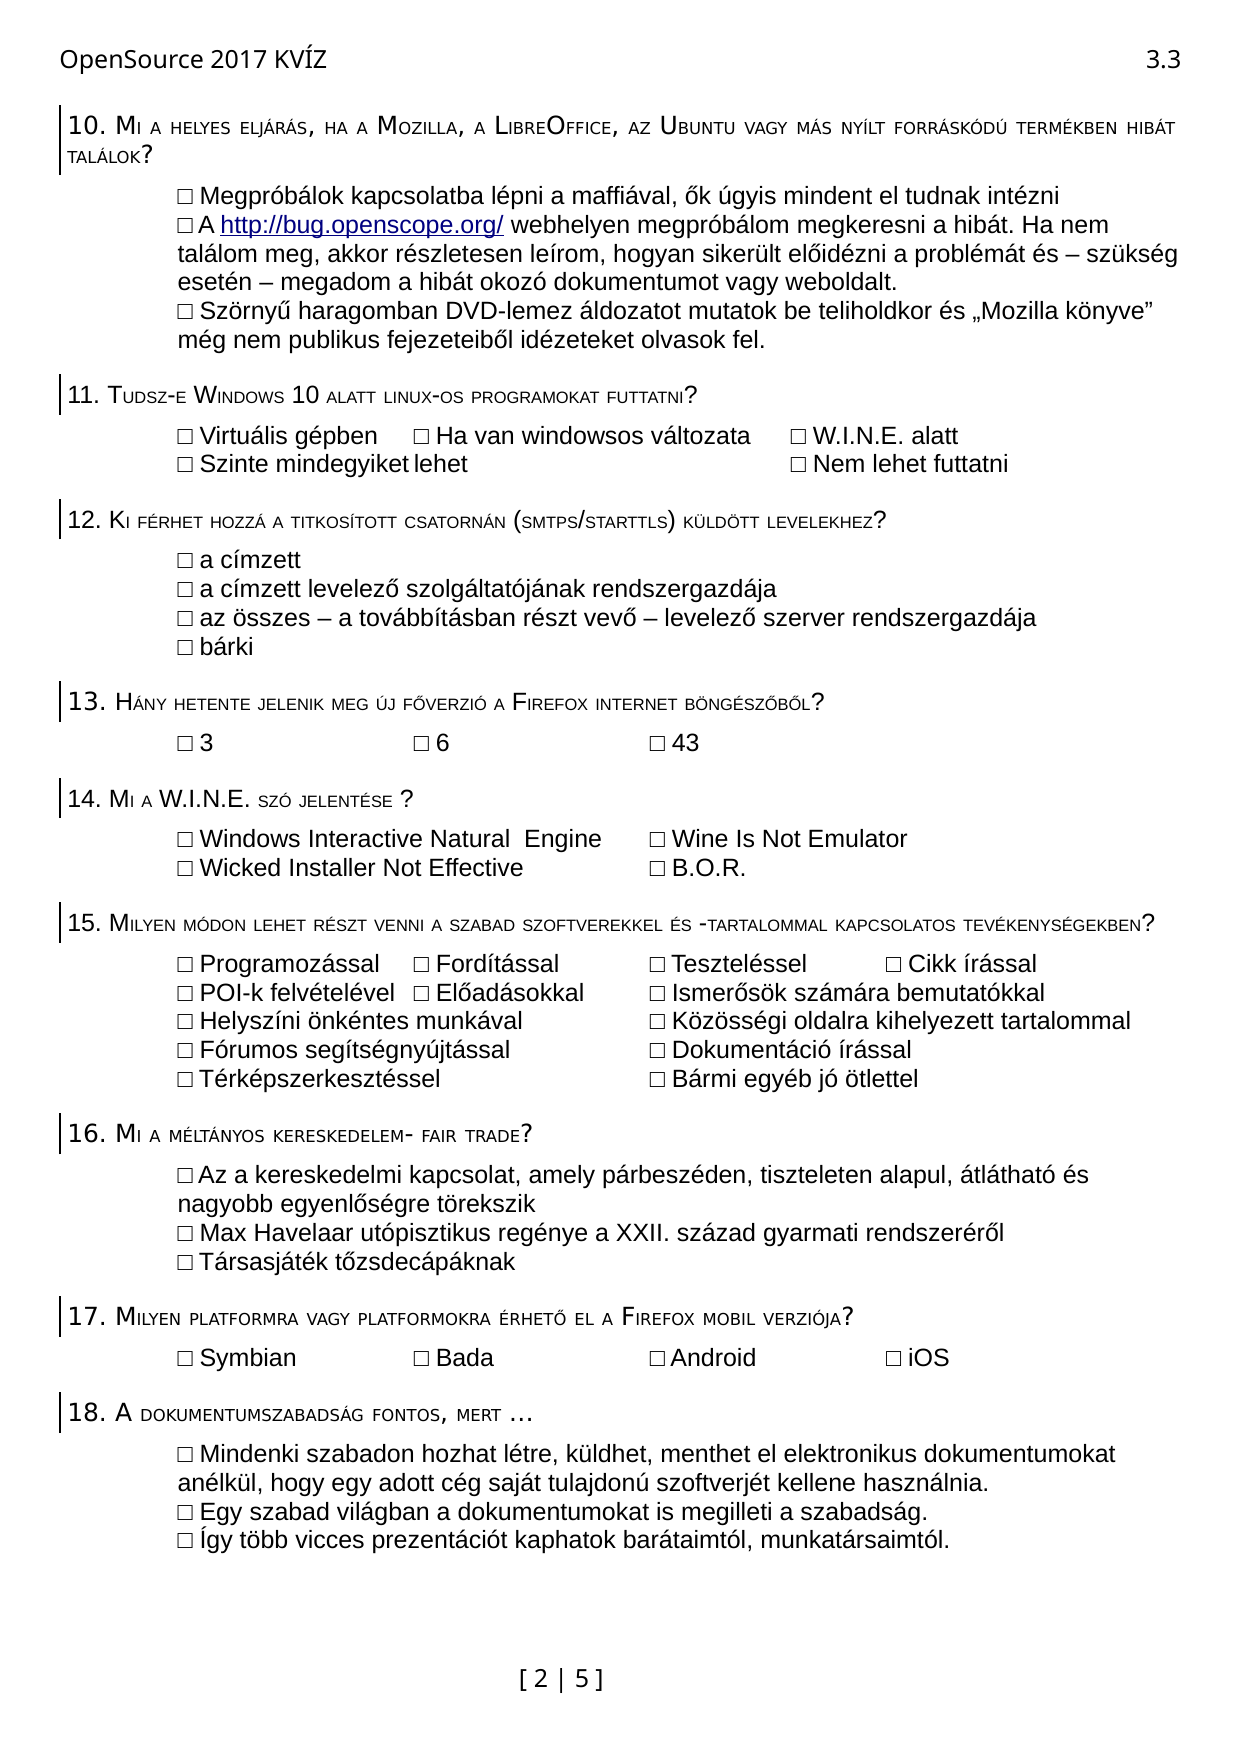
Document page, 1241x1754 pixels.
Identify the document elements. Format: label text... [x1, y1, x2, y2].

text □ Symbian □ Bada □ Android □ iOS [177, 1343, 1181, 1372]
list Ki férhet hozzá a titkosított csatornán (smtps/starttls) küldött levelekhez? [61, 499, 1181, 539]
text □ Programozással □ Fordítással □ Teszteléssel □ Cikk írással □ POI-k felvételével □ Előadásokkal □ Ismerősök számára bemutatókkal □ Helyszíni önkéntes munkával □ Közösségi oldalra kihelyezett tartalommal □ Fórumos segítségnyújtással □ Dokumentáció írással □ Térképszerkesztéssel □ Bármi egyéb jó ötlettel [177, 949, 1181, 1093]
text □ 3 □ 6 □ 43 [177, 728, 1181, 757]
list A dokumentumszabadság fontos, mert … [61, 1392, 1181, 1433]
text □ Virtuális gépben □ Ha van windowsos változata □ W.I.N.E. alatt □ Szinte mindegyiket lehet □ Nem lehet futtatni [177, 421, 1181, 478]
list Milyen módon lehet részt venni a szabad szoftverekkel és -tartalommal kapcsolatos tevékenységekben? [61, 902, 1181, 943]
list Milyen platformra vagy platformokra érhető el a Firefox mobil verziója? [61, 1296, 1181, 1337]
text □ Megpróbálok kapcsolatba lépni a maffiával, ők úgyis mindent el tudnak intézni □ A http://bug.openscope.org/ webhelyen megpróbálom megkeresni a hibát. Ha nem találom meg, akkor részletesen leírom, hogyan sikerült előidézni a problémát és – szükség esetén – megadom a hibát okozó dokumentumot vagy weboldalt. □ Szörnyű haragomban DVD-lemez áldozatot mutatok be teliholdkor és „Mozilla könyve” még nem publikus fejezeteiből idézeteket olvasok fel. [177, 181, 1181, 353]
text □ Windows Interactive Natural Engine □ Wine Is Not Emulator □ Wicked Installer Not Effective □ B.O.R. [177, 824, 1181, 882]
text □ a címzett □ a címzett levelező szolgáltatójának rendszergazdája □ az összes – a továbbításban részt vevő – levelező szerver rendszergazdája □ bárki [177, 545, 1181, 660]
list Tudsz-e Windows 10 alatt linux-os programokat futtatni? [61, 374, 1181, 415]
list Mi a helyes eljárás, ha a Mozilla, a LibreOffice, az Ubuntu vagy más nyílt forráskódú termékben hibát találok? [61, 105, 1181, 175]
text □ Az a kereskedelmi kapcsolat, amely párbeszéden, tiszteleten alapul, átlátható és nagyobb egyenlőségre törekszik □ Max Havelaar utópisztikus regénye a XXII. század gyarmati rendszeréről □ Társasjáték tőzsdecápáknak [177, 1160, 1181, 1275]
text □ Mindenki szabadon hozhat létre, küldhet, menthet el elektronikus dokumentumokat anélkül, hogy egy adott cég saját tulajdonú szoftverjét kellene használnia. □ Egy szabad világban a dokumentumokat is megilleti a szabadság. □ Így több vicces prezentációt kaphatok barátaimtól, munkatársaimtól. [177, 1439, 1181, 1554]
list Mi a W.I.N.E. szó jelentése ? [61, 778, 1181, 818]
list Hány hetente jelenik meg új főverzió a Firefox internet böngészőből? [61, 681, 1181, 722]
list Mi a méltányos kereskedelem- fair trade? [61, 1113, 1181, 1154]
